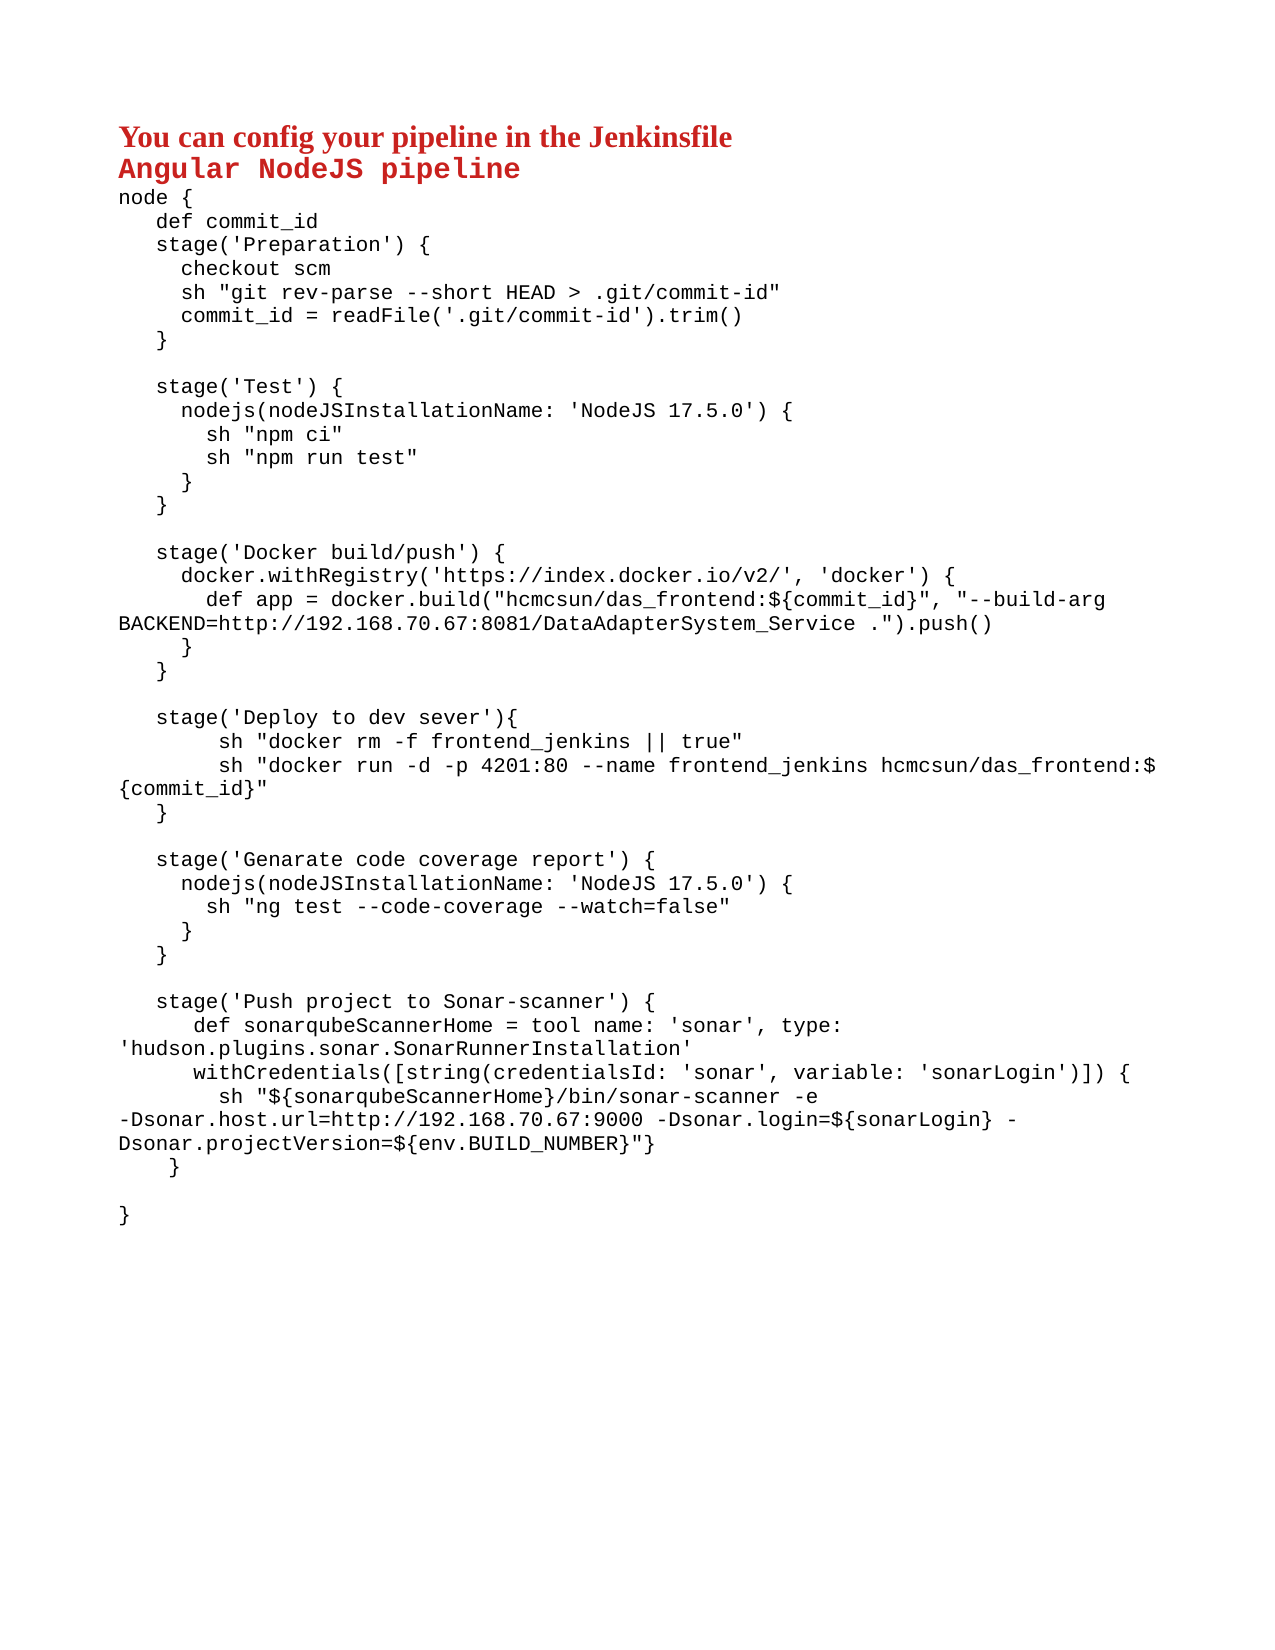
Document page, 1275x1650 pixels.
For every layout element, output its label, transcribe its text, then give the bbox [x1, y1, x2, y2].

text stage('Docker build/push') { [118, 542, 1157, 565]
text stage('Deploy to dev sever'){ [118, 707, 1157, 731]
text nodejs(nodeJSInstallationName: 'NodeJS 17.5.0') { [118, 400, 1157, 423]
text def sonarqubeScannerHome = tool name: 'sonar', type: 'hudson.plugins.sonar.SonarRunnerInstallation' [118, 1015, 1157, 1062]
text node { [118, 187, 1157, 211]
text sh "ng test --code-coverage --watch=false" [118, 896, 1157, 920]
text stage('Genarate code coverage report') { [118, 849, 1157, 873]
text withCredentials([string(credentialsId: 'sonar', variable: 'sonarLogin')]) { [118, 1062, 1157, 1086]
text stage('Push project to Sonar-scanner') { [118, 991, 1157, 1015]
text } [118, 636, 1157, 660]
text } [118, 944, 1157, 967]
text nodejs(nodeJSInstallationName: 'NodeJS 17.5.0') { [118, 873, 1157, 896]
text } [118, 920, 1157, 944]
text def commit_id [118, 211, 1157, 234]
text sh "docker rm -f frontend_jenkins || true" [118, 731, 1157, 754]
text checkout scm [118, 258, 1157, 282]
text stage('Preparation') { [118, 234, 1157, 258]
text } [118, 471, 1157, 494]
text sh "${sonarqubeScannerHome}/bin/sonar-scanner -e -Dsonar.host.url=http://192.168.70.67:9000 -Dsonar.login=${sonarLogin} -Dsonar.projectVersion=${env.BUILD_NUMBER}"} [118, 1086, 1157, 1157]
text docker.withRegistry('https://index.docker.io/v2/', 'docker') { [118, 565, 1157, 589]
text sh "docker run -d -p 4201:80 --name frontend_jenkins hcmcsun/das_frontend:${commit_id}" [118, 754, 1157, 802]
text sh "npm ci" [118, 423, 1157, 447]
text stage('Test') { [118, 376, 1157, 400]
text } [118, 494, 1157, 518]
text } [118, 329, 1157, 353]
text def app = docker.build("hcmcsun/das_frontend:${commit_id}", "--build-arg BACKEND=http://192.168.70.67:8081/DataAdapterSystem_Service .").push() [118, 589, 1157, 636]
text sh "git rev-parse --short HEAD > .git/commit-id" [118, 282, 1157, 305]
text } [118, 660, 1157, 684]
text commit_id = readFile('.git/commit-id').trim() [118, 305, 1157, 329]
text } [118, 1204, 1157, 1227]
text You can config your pipeline in the Jenkinsfile [118, 118, 1157, 154]
text Angular NodeJS pipeline [118, 154, 1157, 187]
text } [118, 1157, 1157, 1180]
text } [118, 802, 1157, 826]
text sh "npm run test" [118, 447, 1157, 471]
